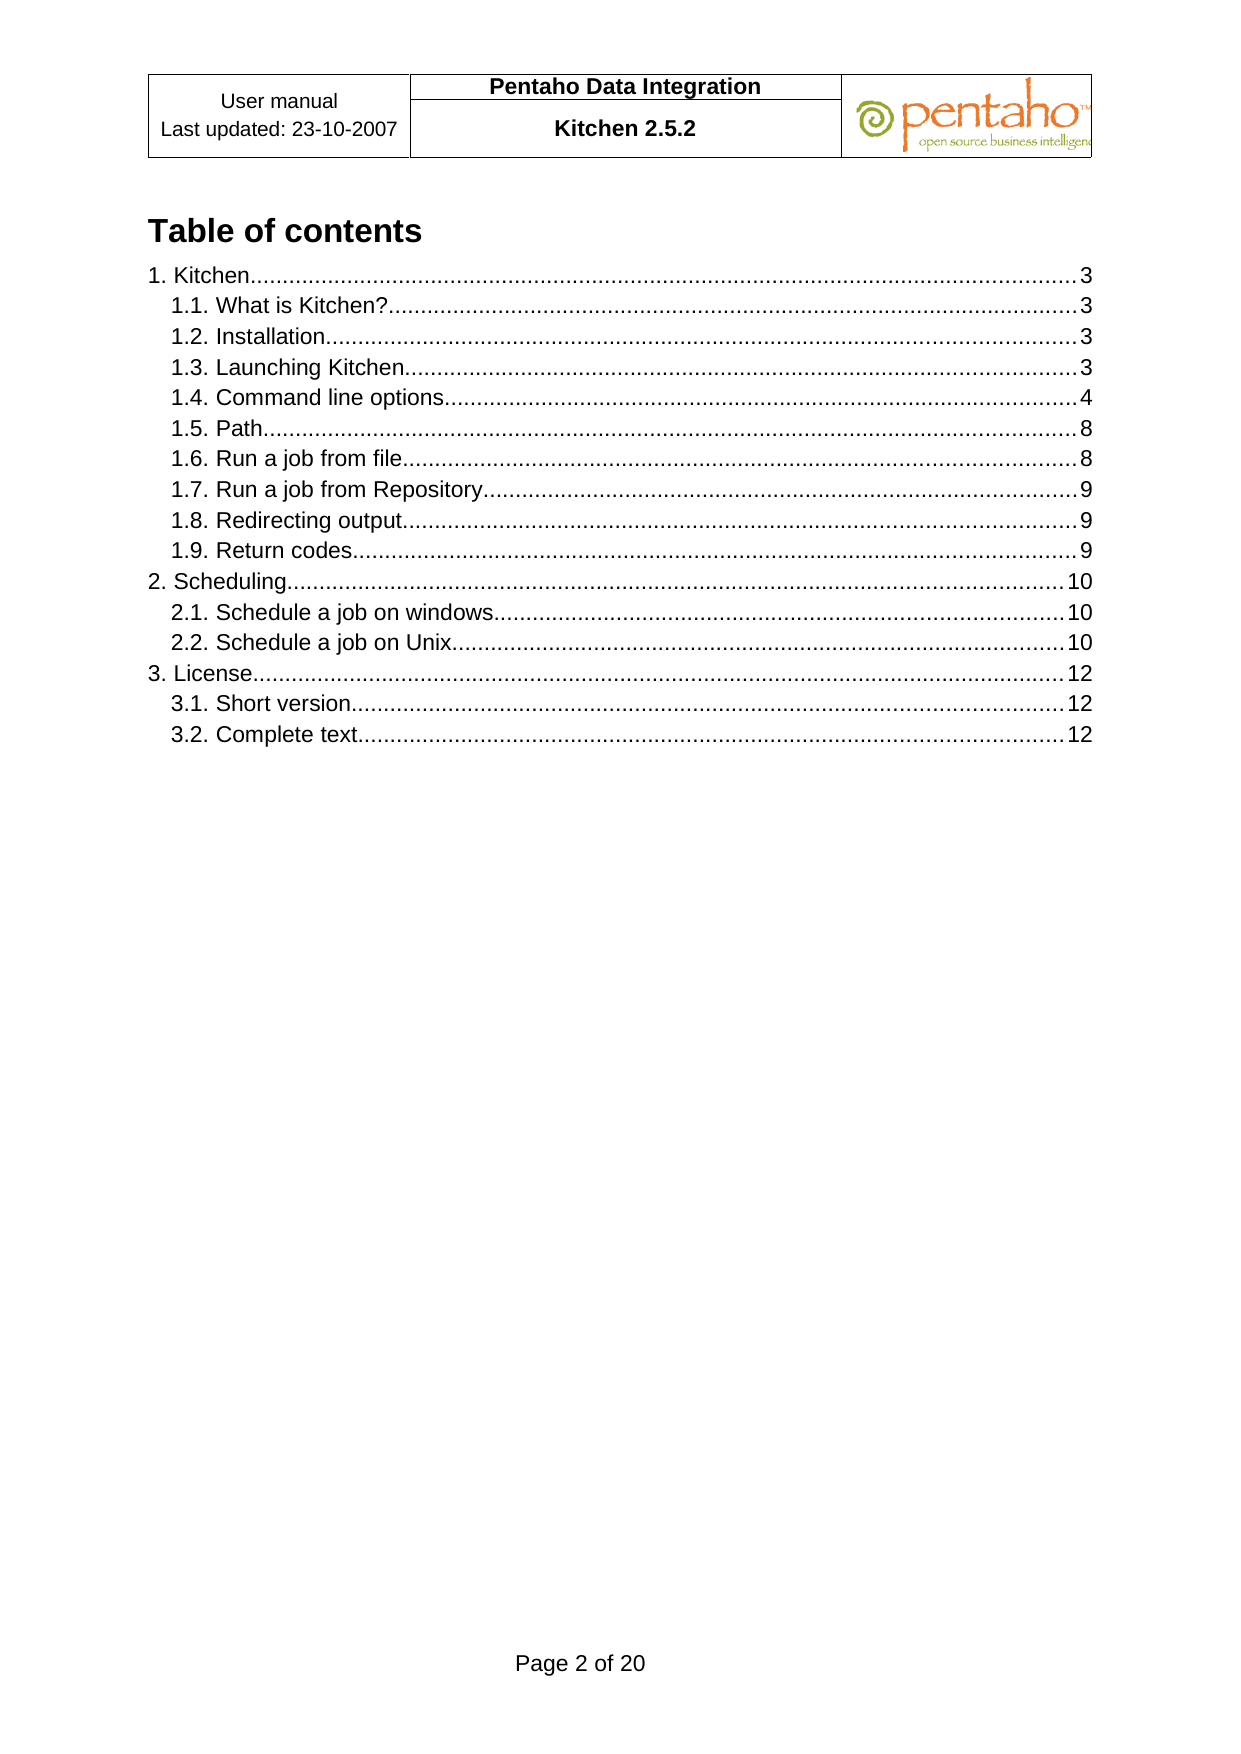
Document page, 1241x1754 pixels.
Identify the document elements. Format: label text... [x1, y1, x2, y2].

text 2.1. Schedule a job on windows 10 [171, 599, 1092, 625]
text 1.4. Command line options 4 [171, 385, 1092, 410]
text 1.7. Run a job from Repository 9 [171, 477, 1092, 502]
text 3. License 12 [148, 660, 1092, 686]
text 1.3. Launching Kitchen 3 [171, 354, 1092, 380]
text 1.2. Installation 3 [171, 323, 1092, 349]
text 1.1. What is Kitchen? 3 [171, 293, 1092, 318]
text 1.8. Redirecting output 9 [171, 507, 1092, 533]
text 1.5. Path 8 [171, 415, 1092, 441]
text 3.1. Short version 12 [171, 691, 1092, 717]
text 1. Kitchen 3 [148, 262, 1092, 288]
text 1.9. Return codes 9 [171, 538, 1092, 563]
subtitle Table of contents [148, 213, 1092, 250]
text 1.6. Run a job from file 8 [171, 446, 1092, 472]
text 2. Scheduling 10 [148, 568, 1092, 594]
text 3.2. Complete text 12 [171, 722, 1092, 747]
text 2.2. Schedule a job on Unix 10 [171, 630, 1092, 655]
